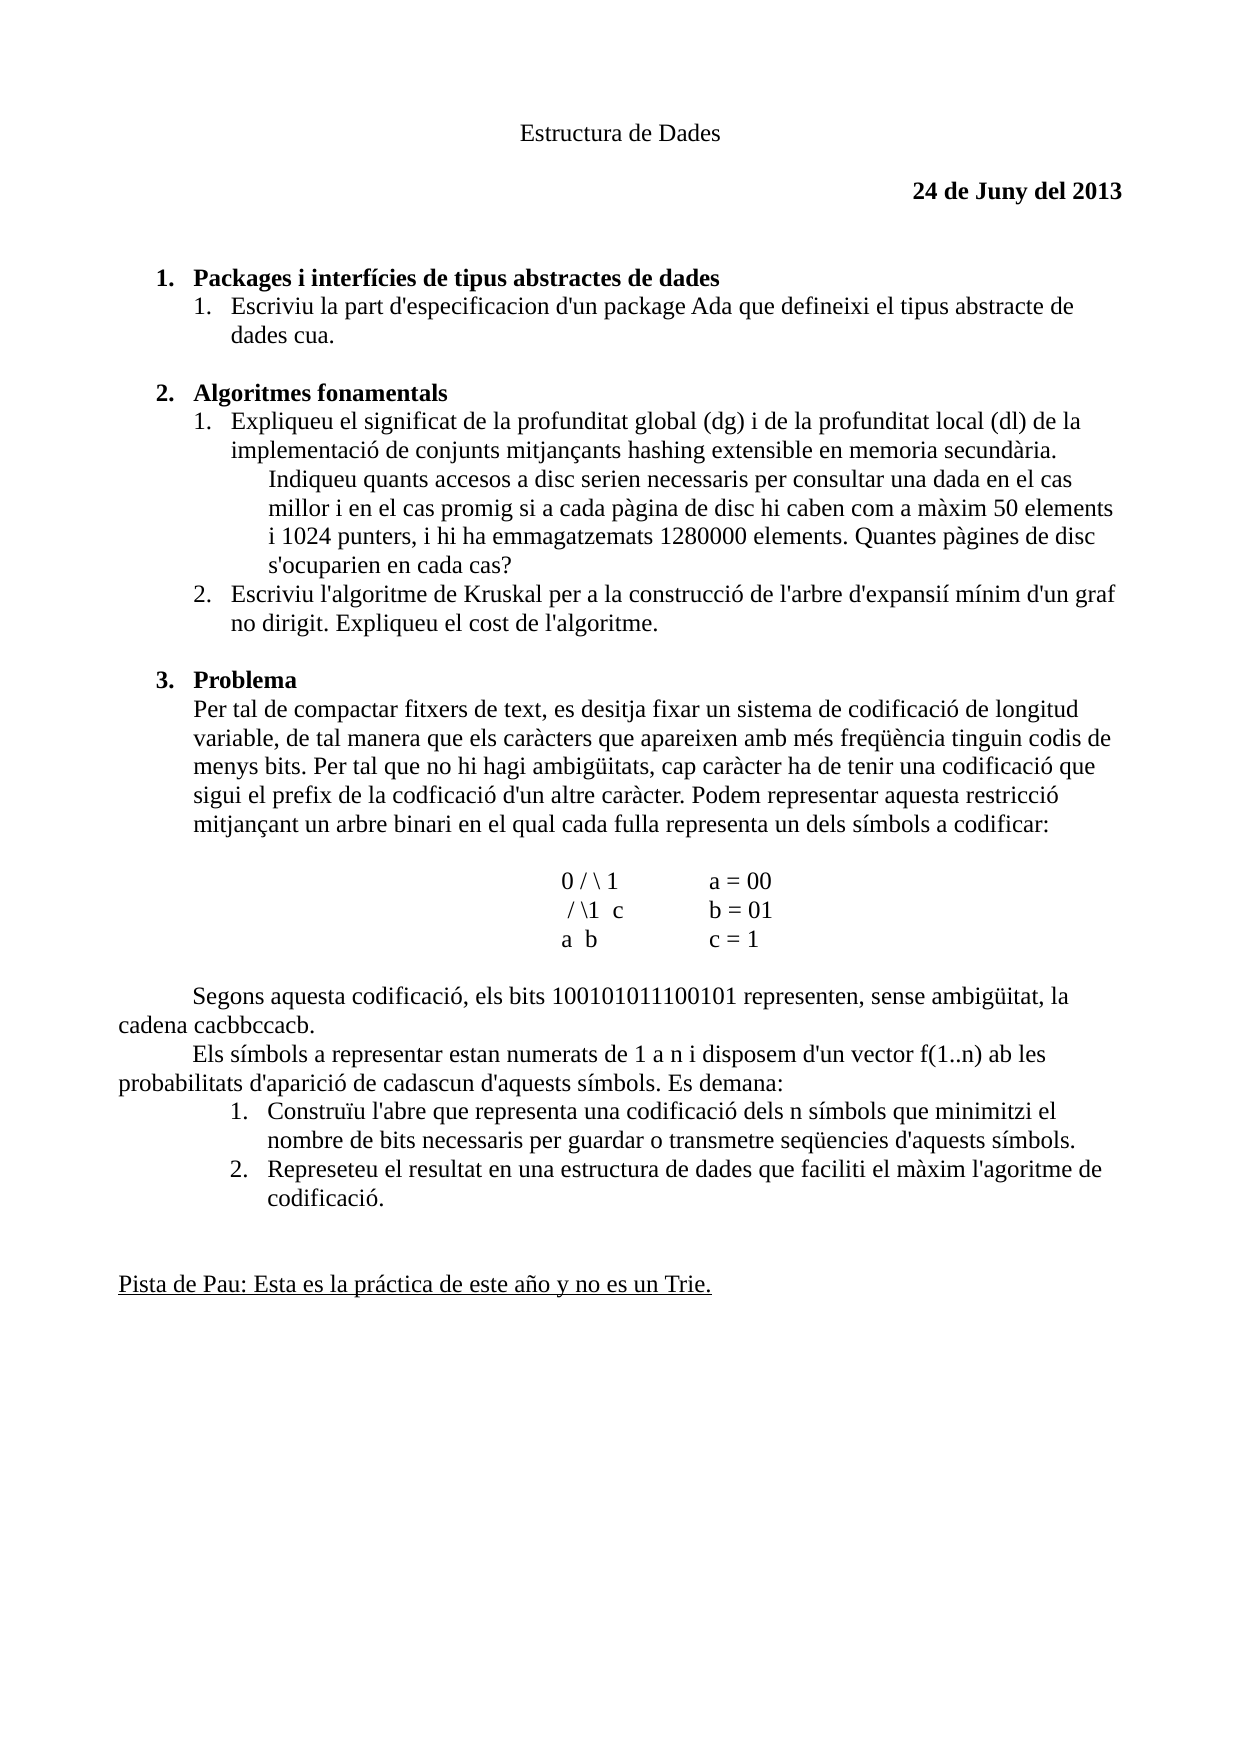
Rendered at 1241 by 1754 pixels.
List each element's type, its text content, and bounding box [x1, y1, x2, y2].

list Escriviu l'algoritme de Kruskal per a la construcció de l'arbre d'expansií mínim d'un graf no dirigit. Expliqueu el cost de l'algoritme. [193, 579, 1122, 665]
list Per tal de compactar fitxers de text, es desitja fixar un sistema de codificació de longitud variable, de tal manera que els caràcters que apareixen amb més freqüència tinguin codis de menys bits. Per tal que no hi hagi ambigüitats, cap caràcter ha de tenir una codificació que sigui el prefix de la codficació d'un altre caràcter. Podem representar aquesta restricció mitjançant un arbre binari en el qual cada fulla representa un dels símbols a codificar: [156, 694, 1122, 838]
text a b c = 1 [118, 924, 1122, 953]
list Represeteu el resultat en una estructura de dades que faciliti el màxim l'agoritme de codificació. [229, 1154, 1122, 1211]
list Expliqueu el significat de la profunditat global (dg) i de la profunditat local (dl) de la implementació de conjunts mitjançants hashing extensible en memoria secundària. [193, 406, 1122, 464]
list Packages i interfícies de tipus abstractes de dades [156, 263, 1122, 291]
list Algoritmes fonamentals [156, 378, 1122, 406]
text Pista de Pau: Esta es la práctica de este año y no es un Trie. [118, 1269, 1122, 1298]
list Indiqueu quants accesos a disc serien necessaris per consultar una dada en el cas millor i en el cas promig si a cada pàgina de disc hi caben com a màxim 50 elements i 1024 punters, i hi ha emmagatzemats 1280000 elements. Quantes pàgines de disc s'ocuparien en cada cas? [231, 464, 1122, 579]
text Segons aquesta codificació, els bits 100101011100101 representen, sense ambigüitat, la cadena cacbbccacb. [118, 953, 1122, 1039]
text Els símbols a representar estan numerats de 1 a n i disposem d'un vector f(1..n) ab les probabilitats d'aparició de cadascun d'aquests símbols. Es demana: [118, 1039, 1122, 1096]
list Problema [156, 665, 1122, 694]
text 0 / \ 1 a = 00 / \1 c b = 01 [118, 838, 1122, 924]
list Escriviu la part d'especificacion d'un package Ada que defineixi el tipus abstracte de dades cua. [193, 291, 1122, 378]
list Construïu l'abre que representa una codificació dels n símbols que minimitzi el nombre de bits necessaris per guardar o transmetre seqüencies d'aquests símbols. [229, 1096, 1122, 1154]
list 24 de Juny del 2013 [156, 176, 1122, 205]
